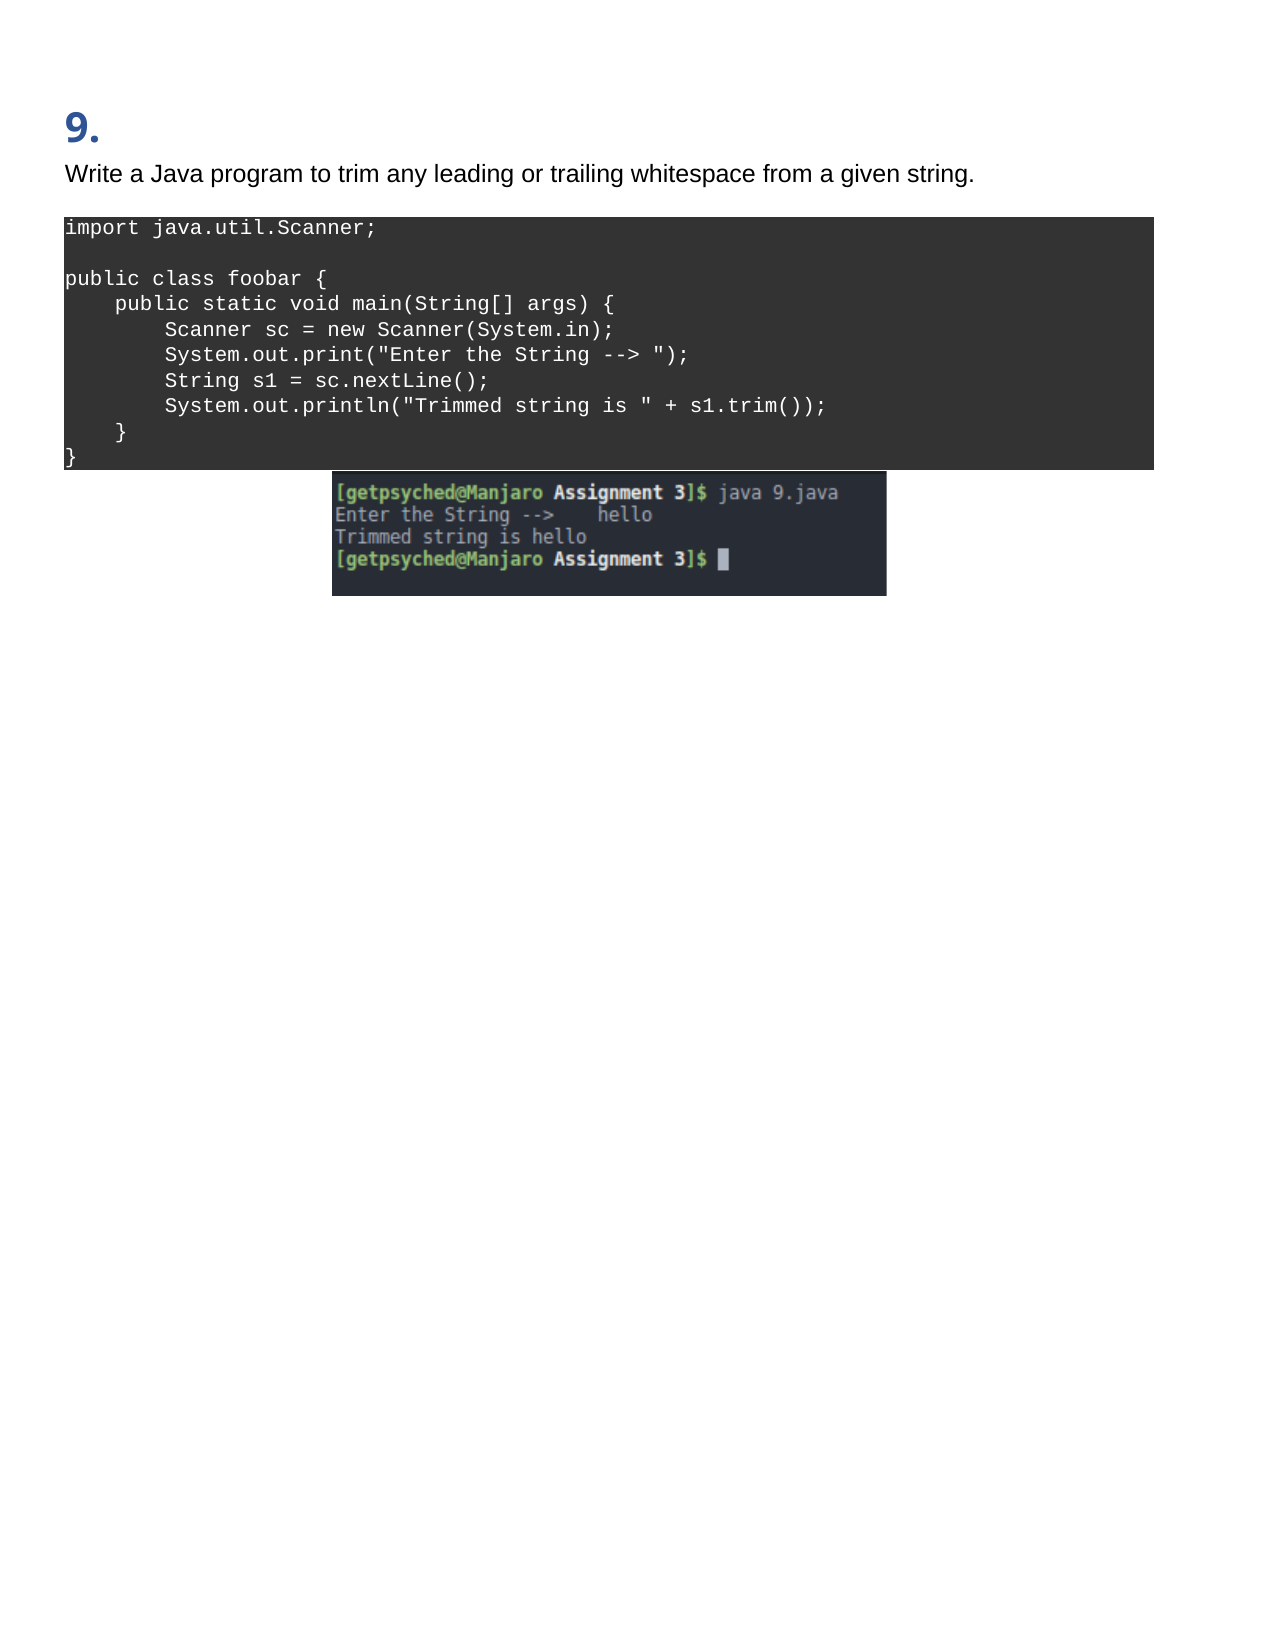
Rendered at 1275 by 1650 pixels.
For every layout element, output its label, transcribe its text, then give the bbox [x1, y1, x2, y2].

text public static void main(String[] args) { [64, 293, 1154, 317]
text public class foobar { [64, 268, 1154, 291]
picture [332, 471, 887, 596]
text Write a Java program to trim any leading or trailing whitespace from a given string. [64, 159, 1154, 188]
text Scanner sc = new Scanner(System.in); [64, 319, 1154, 342]
text System.out.println("Trimmed string is " + s1.trim()); [64, 395, 1154, 419]
text } [64, 446, 1154, 470]
subtitle 9. [64, 98, 1154, 155]
text } [64, 421, 1154, 444]
text System.out.print("Enter the String --> "); [64, 344, 1154, 368]
text import java.util.Scanner; [64, 217, 1154, 240]
text String s1 = sc.nextLine(); [64, 370, 1154, 393]
